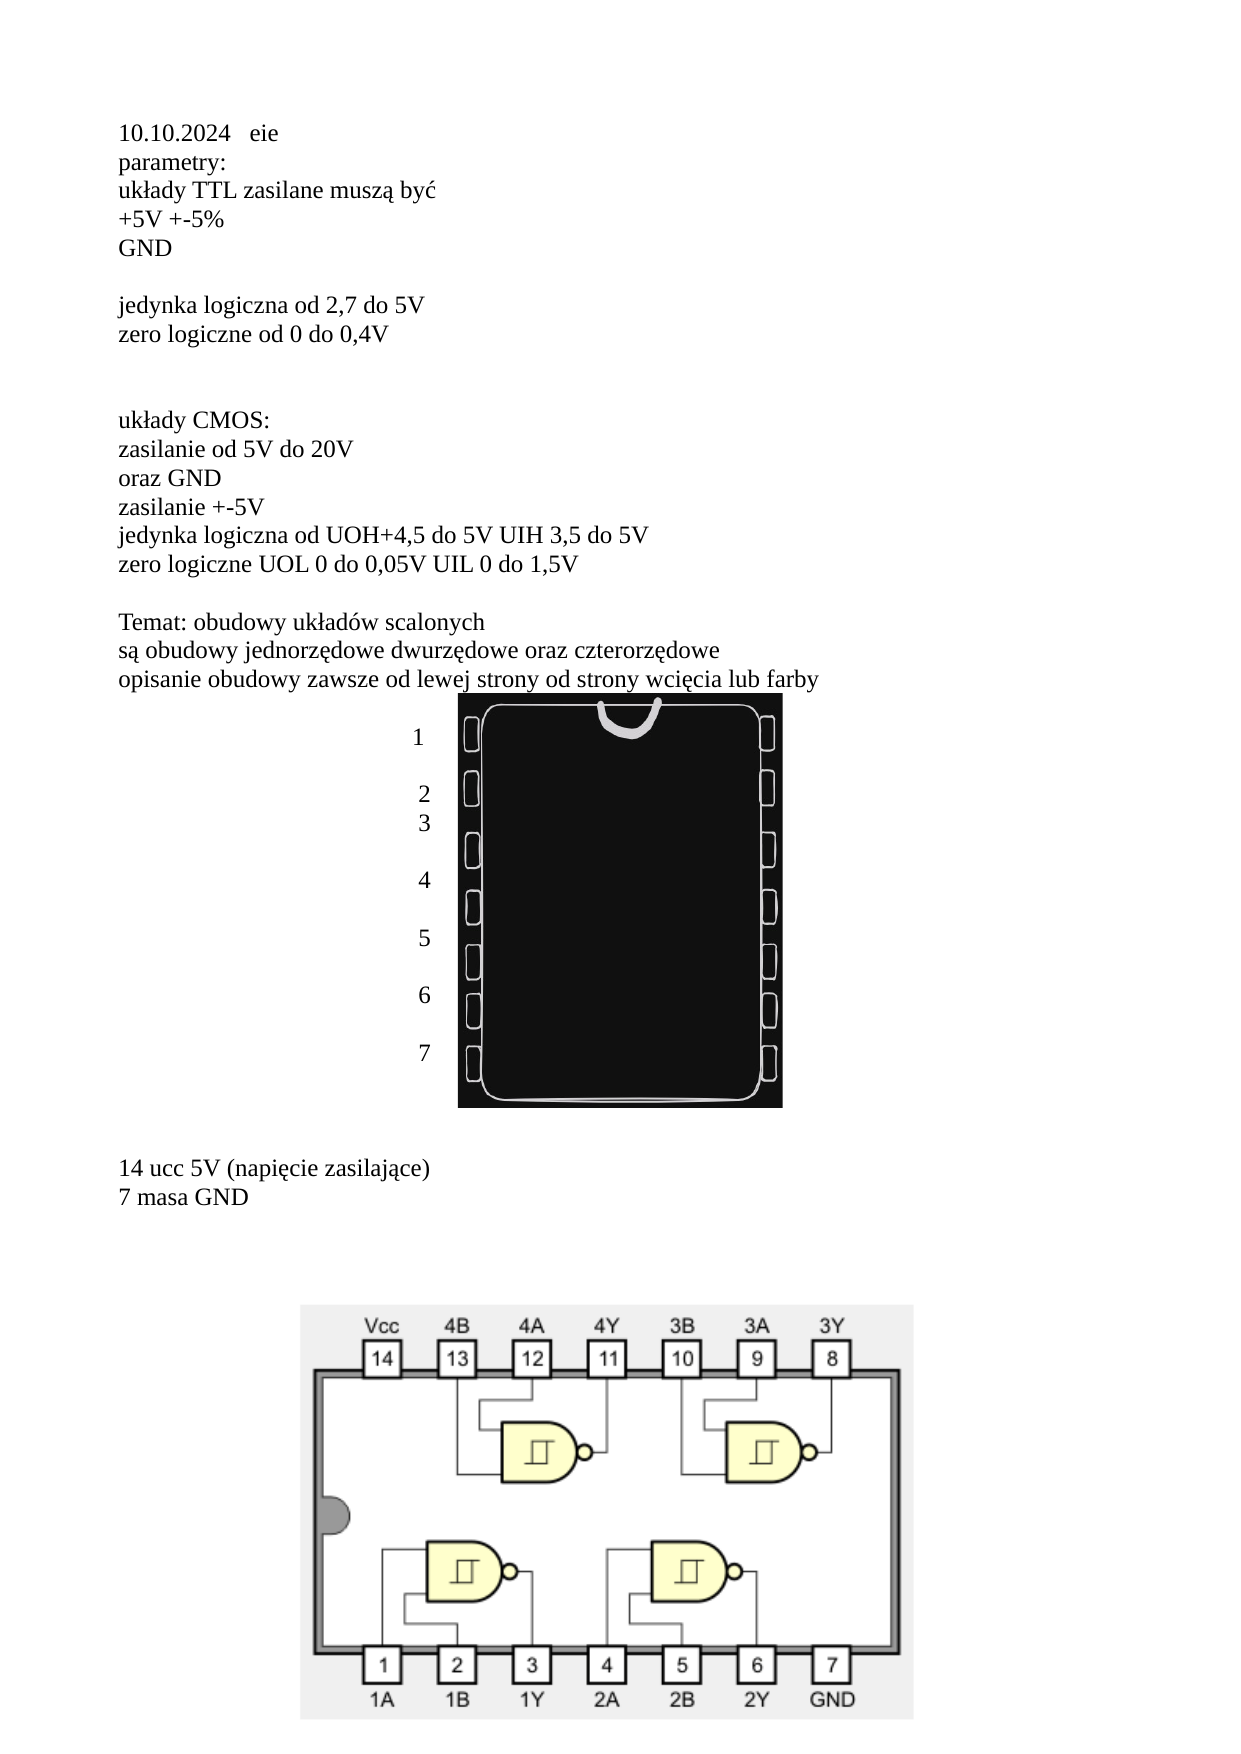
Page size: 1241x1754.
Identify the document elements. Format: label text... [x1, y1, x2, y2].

text układy CMOS: [118, 406, 1122, 434]
text 5 [118, 923, 457, 952]
text jedynka logiczna od 2,7 do 5V [118, 291, 1122, 319]
text 7 masa GND [118, 1182, 1122, 1211]
text 6 [118, 981, 457, 1009]
text [783, 808, 1122, 837]
text 10.10.2024 eie [118, 118, 1122, 147]
text zero logiczne od 0 do 0,4V [118, 319, 1122, 348]
text 14 ucc 5V (napięcie zasilające) [118, 1153, 1122, 1182]
text zero logiczne UOL 0 do 0,05V UIL 0 do 1,5V [118, 549, 1122, 578]
text 2 [118, 779, 457, 808]
text 4 [118, 866, 457, 894]
picture [241, 1266, 999, 1754]
text [783, 1038, 1122, 1067]
text +5V +-5% [118, 204, 1122, 233]
text parametry: [118, 147, 1122, 176]
text 1 [118, 722, 457, 751]
text układy TTL zasilane muszą być [118, 176, 1122, 204]
text oraz GND [118, 463, 1122, 492]
text zasilanie +-5V [118, 492, 1122, 521]
text [783, 923, 1122, 952]
text opisanie obudowy zawsze od lewej strony od strony wcięcia lub farby [118, 664, 1122, 693]
text zasilanie od 5V do 20V [118, 434, 1122, 463]
text 7 [118, 1038, 457, 1067]
text [783, 722, 1122, 751]
text 3 [118, 808, 457, 837]
text [783, 779, 1122, 808]
text GND [118, 233, 1122, 262]
text jedynka logiczna od UOH+4,5 do 5V UIH 3,5 do 5V [118, 521, 1122, 549]
text [783, 866, 1122, 894]
text są obudowy jednorzędowe dwurzędowe oraz czterorzędowe [118, 636, 1122, 664]
text [783, 981, 1122, 1009]
picture [457, 693, 783, 1108]
text Temat: obudowy układów scalonych [118, 607, 1122, 636]
